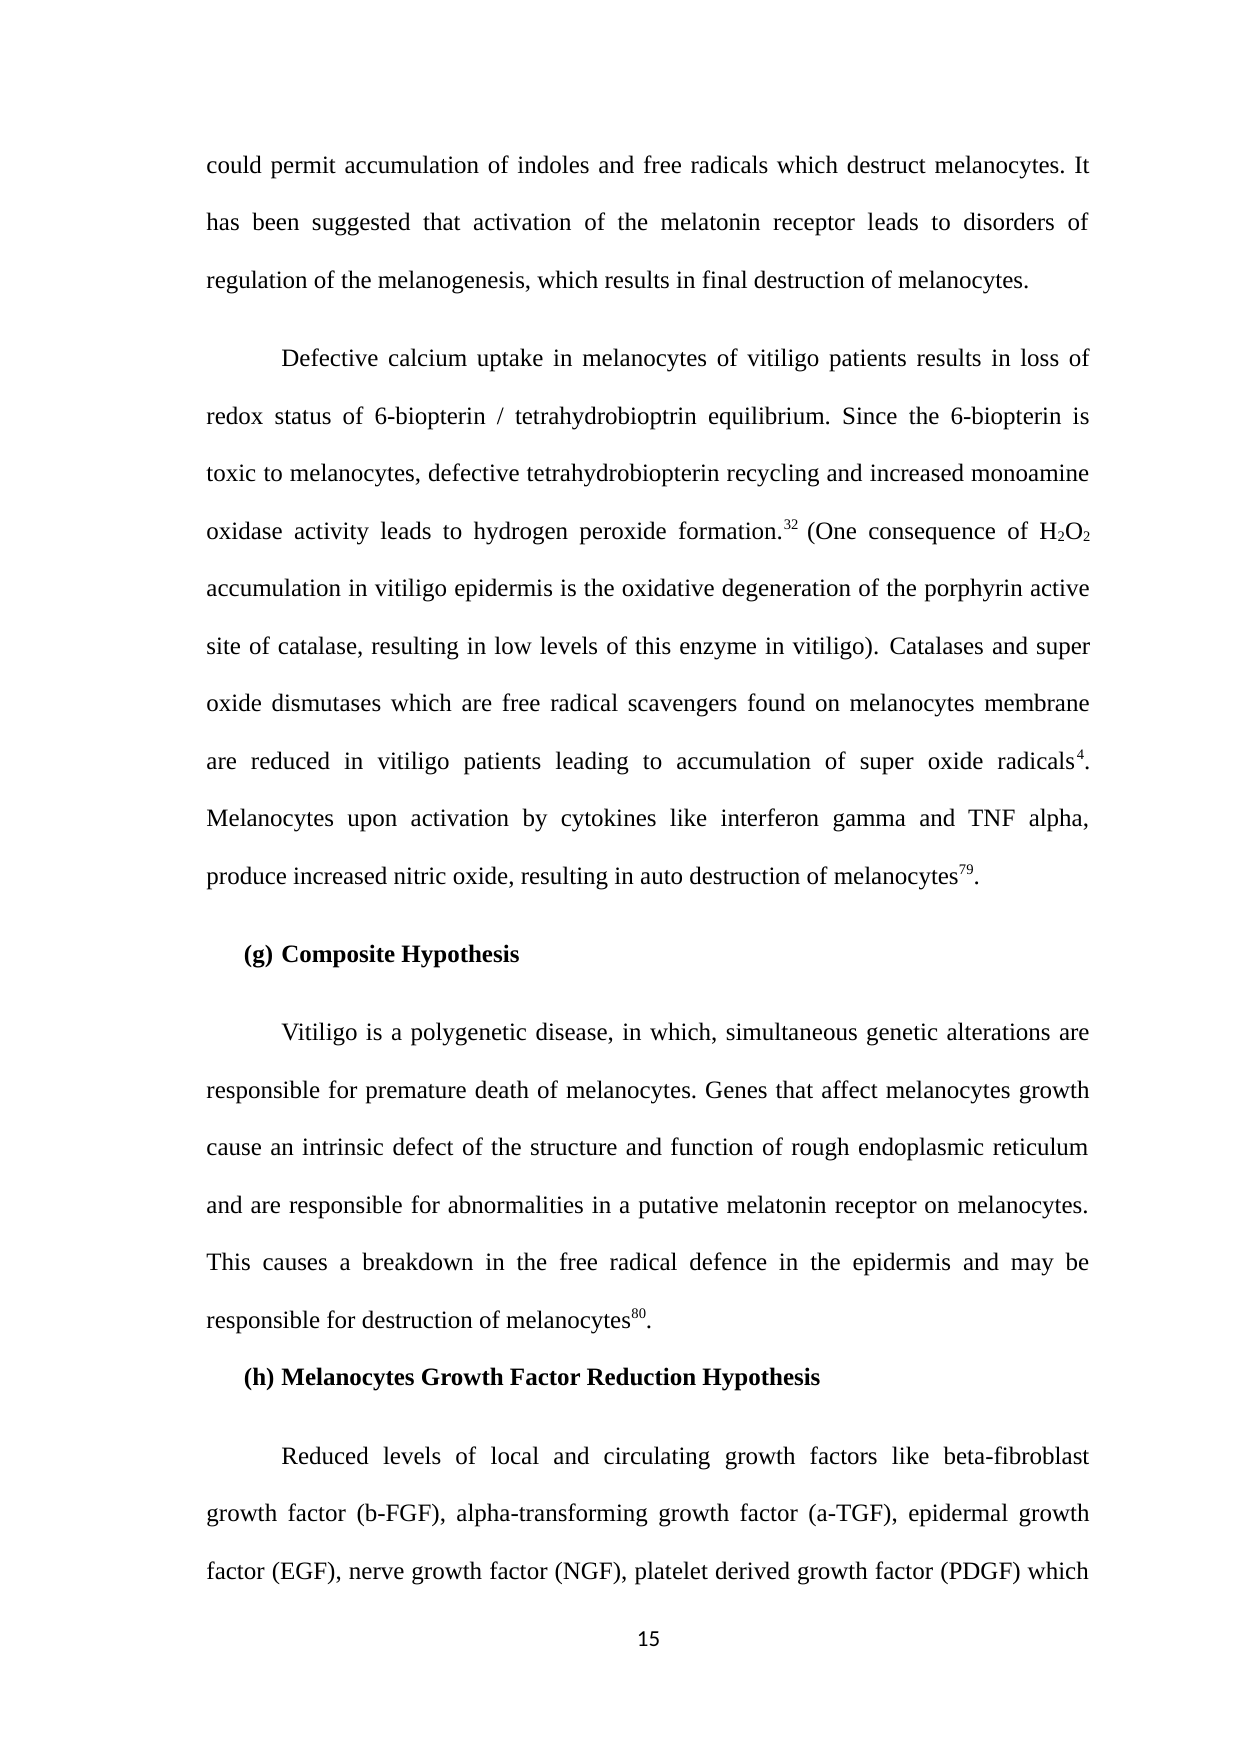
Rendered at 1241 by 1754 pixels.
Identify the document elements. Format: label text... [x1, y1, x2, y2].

list Melanocytes Growth Factor Reduction Hypothesis [244, 1362, 1090, 1391]
list Composite Hypothesis [244, 939, 1090, 968]
text Reduced levels of local and circulating growth factors like beta-fibroblast growth factor (b-FGF), alpha-transforming growth factor (a-TGF), epidermal growth factor (EGF), nerve growth factor (NGF), platelet derived growth factor (PDGF) which [206, 1441, 1090, 1584]
text Vitiligo is a polygenetic disease, in which, simultaneous genetic alterations are responsible for premature death of melanocytes. Genes that affect melanocytes growth cause an intrinsic defect of the structure and function of rough endoplasmic reticulum and are responsible for abnormalities in a putative melatonin receptor on melanocytes. This causes a breakdown in the free radical defence in the epidermis and may be responsible for destruction of melanocytes80. [206, 1017, 1090, 1334]
text Defective calcium uptake in melanocytes of vitiligo patients results in loss of redox status of 6-biopterin / tetrahydrobioptrin equilibrium. Since the 6-biopterin is toxic to melanocytes, defective tetrahydrobiopterin recycling and increased monoamine oxidase activity leads to hydrogen peroxide formation.32 (One consequence of H2O2 accumulation in vitiligo epidermis is the oxidative degeneration of the porphyrin active site of catalase, resulting in low levels of this enzyme in vitiligo). Catalases and super oxide dismutases which are free radical scavengers found on melanocytes membrane are reduced in vitiligo patients leading to accumulation of super oxide radicals4. Melanocytes upon activation by cytokines like interferon gamma and TNF alpha, produce increased nitric oxide, resulting in auto destruction of melanocytes79. [206, 343, 1090, 889]
text could permit accumulation of indoles and free radicals which destruct melanocytes. It has been suggested that activation of the melatonin receptor leads to disorders of regulation of the melanogenesis, which results in final destruction of melanocytes. [206, 150, 1090, 294]
